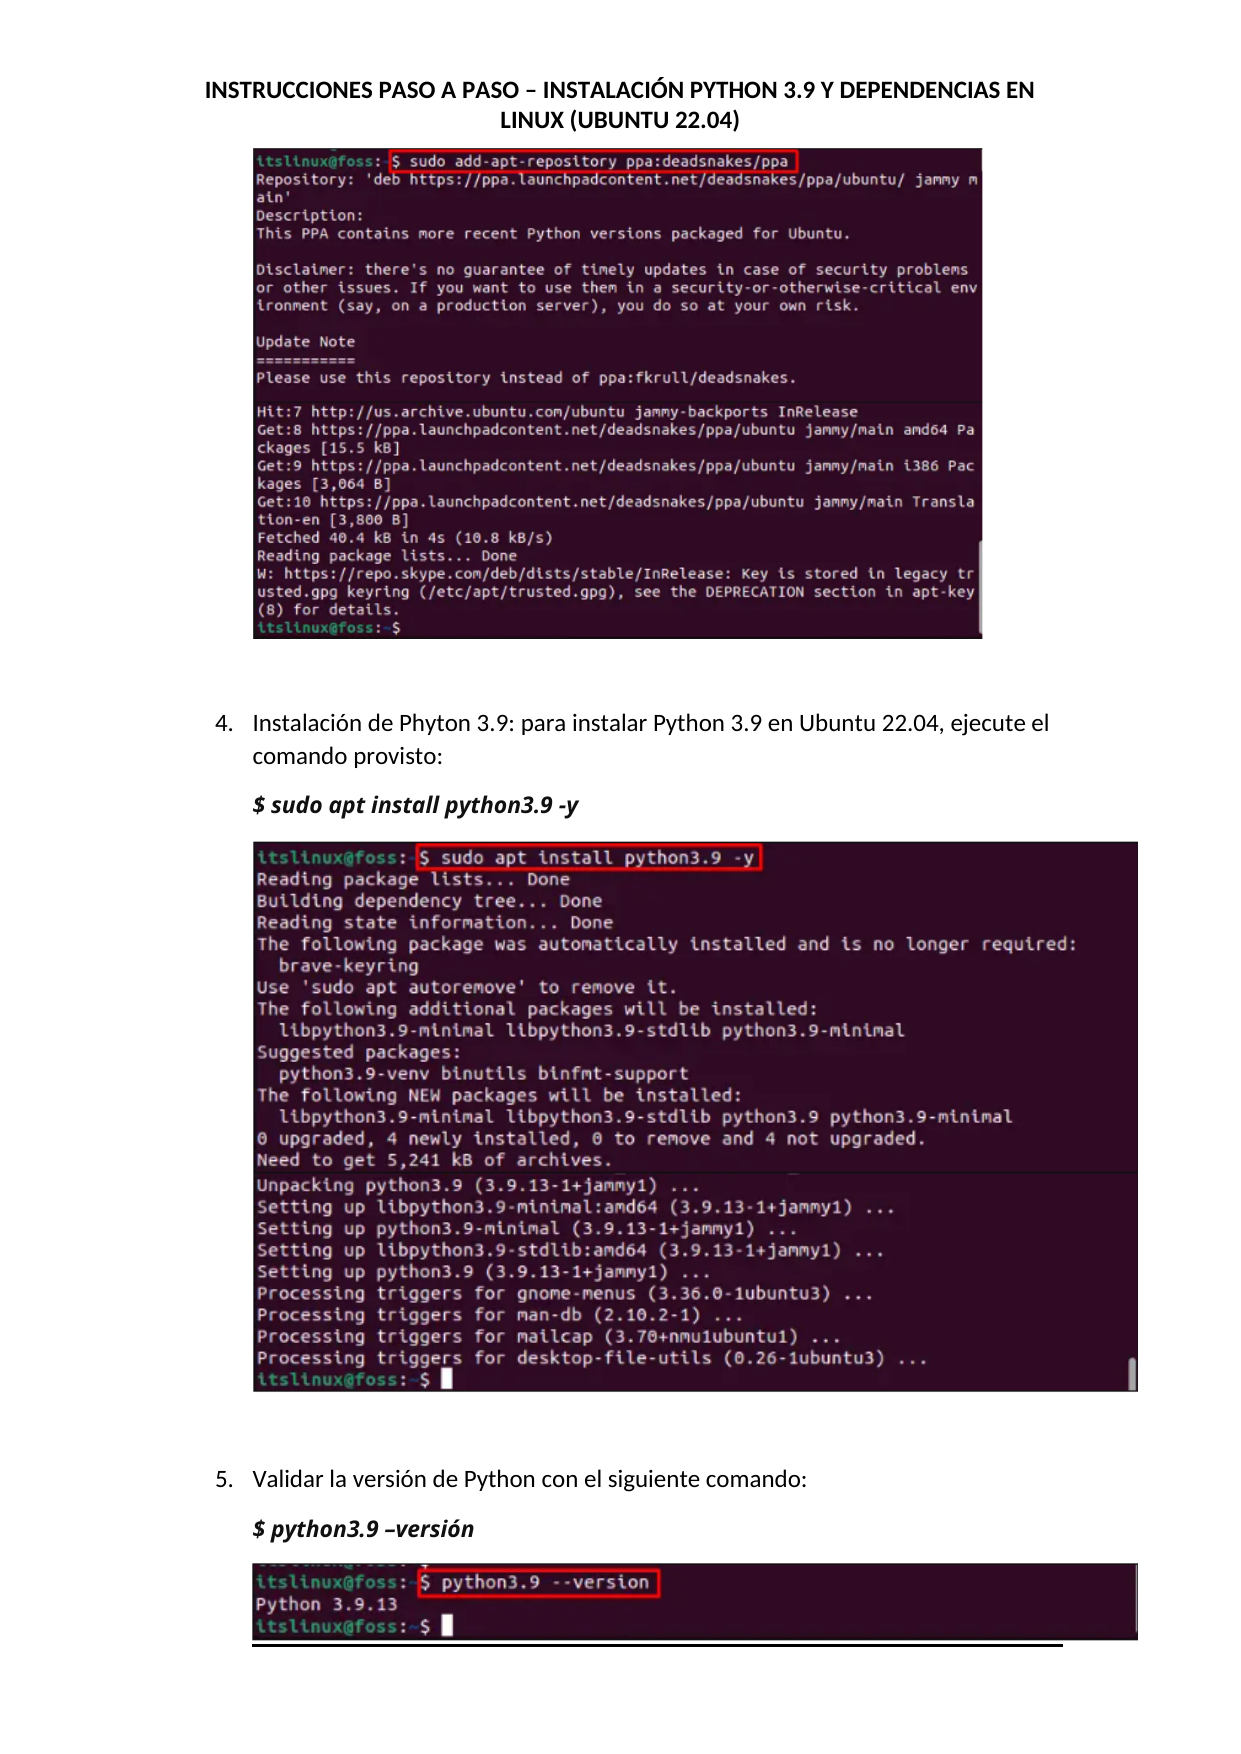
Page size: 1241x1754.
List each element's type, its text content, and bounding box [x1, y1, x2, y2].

list $ python3.9 –versión [252, 1513, 1063, 1544]
list Validar la versión de Python con el siguiente comando: [215, 1464, 1063, 1494]
list Instalación de Phyton 3.9: para instalar Python 3.9 en Ubuntu 22.04, ejecute el comando provisto: [215, 707, 1063, 770]
list $ sudo apt install python3.9 -y [252, 789, 1063, 820]
